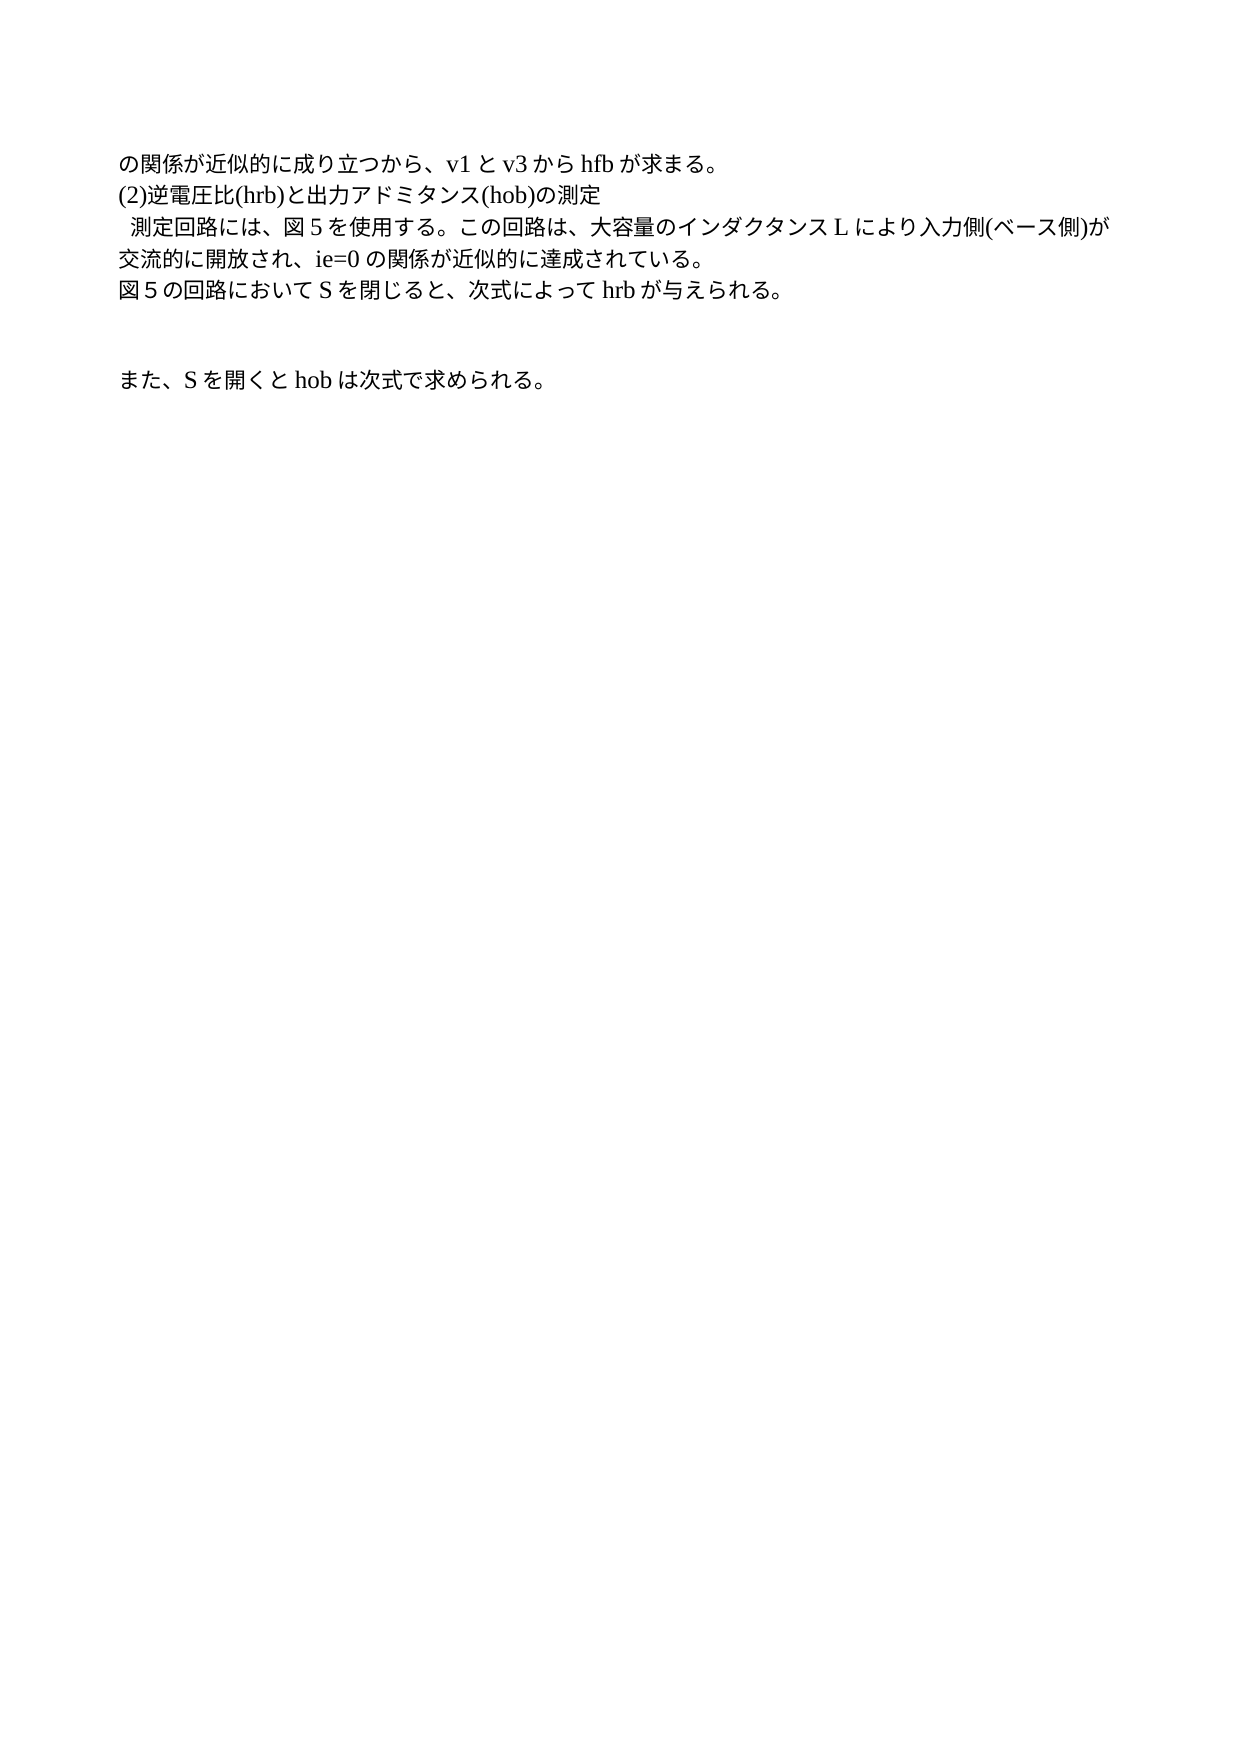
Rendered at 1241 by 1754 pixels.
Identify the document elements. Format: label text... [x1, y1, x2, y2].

text (2)逆電圧比(hrb)と出力アドミタンス(hob)の測定 [118, 178, 1122, 210]
text の関係が近似的に成り立つから、v1とv3からhfbが求まる。 [118, 147, 1122, 178]
text 測定回路には、図5を使用する。この回路は、大容量のインダクタンスLにより入力側(ベース側)が交流的に開放され、ie=0の関係が近似的に達成されている。 [118, 210, 1122, 273]
text また、Sを開くとhobは次式で求められる。 [118, 363, 1122, 394]
text 図５の回路においてSを閉じると、次式によってhrbが与えられる。 [118, 273, 1122, 305]
